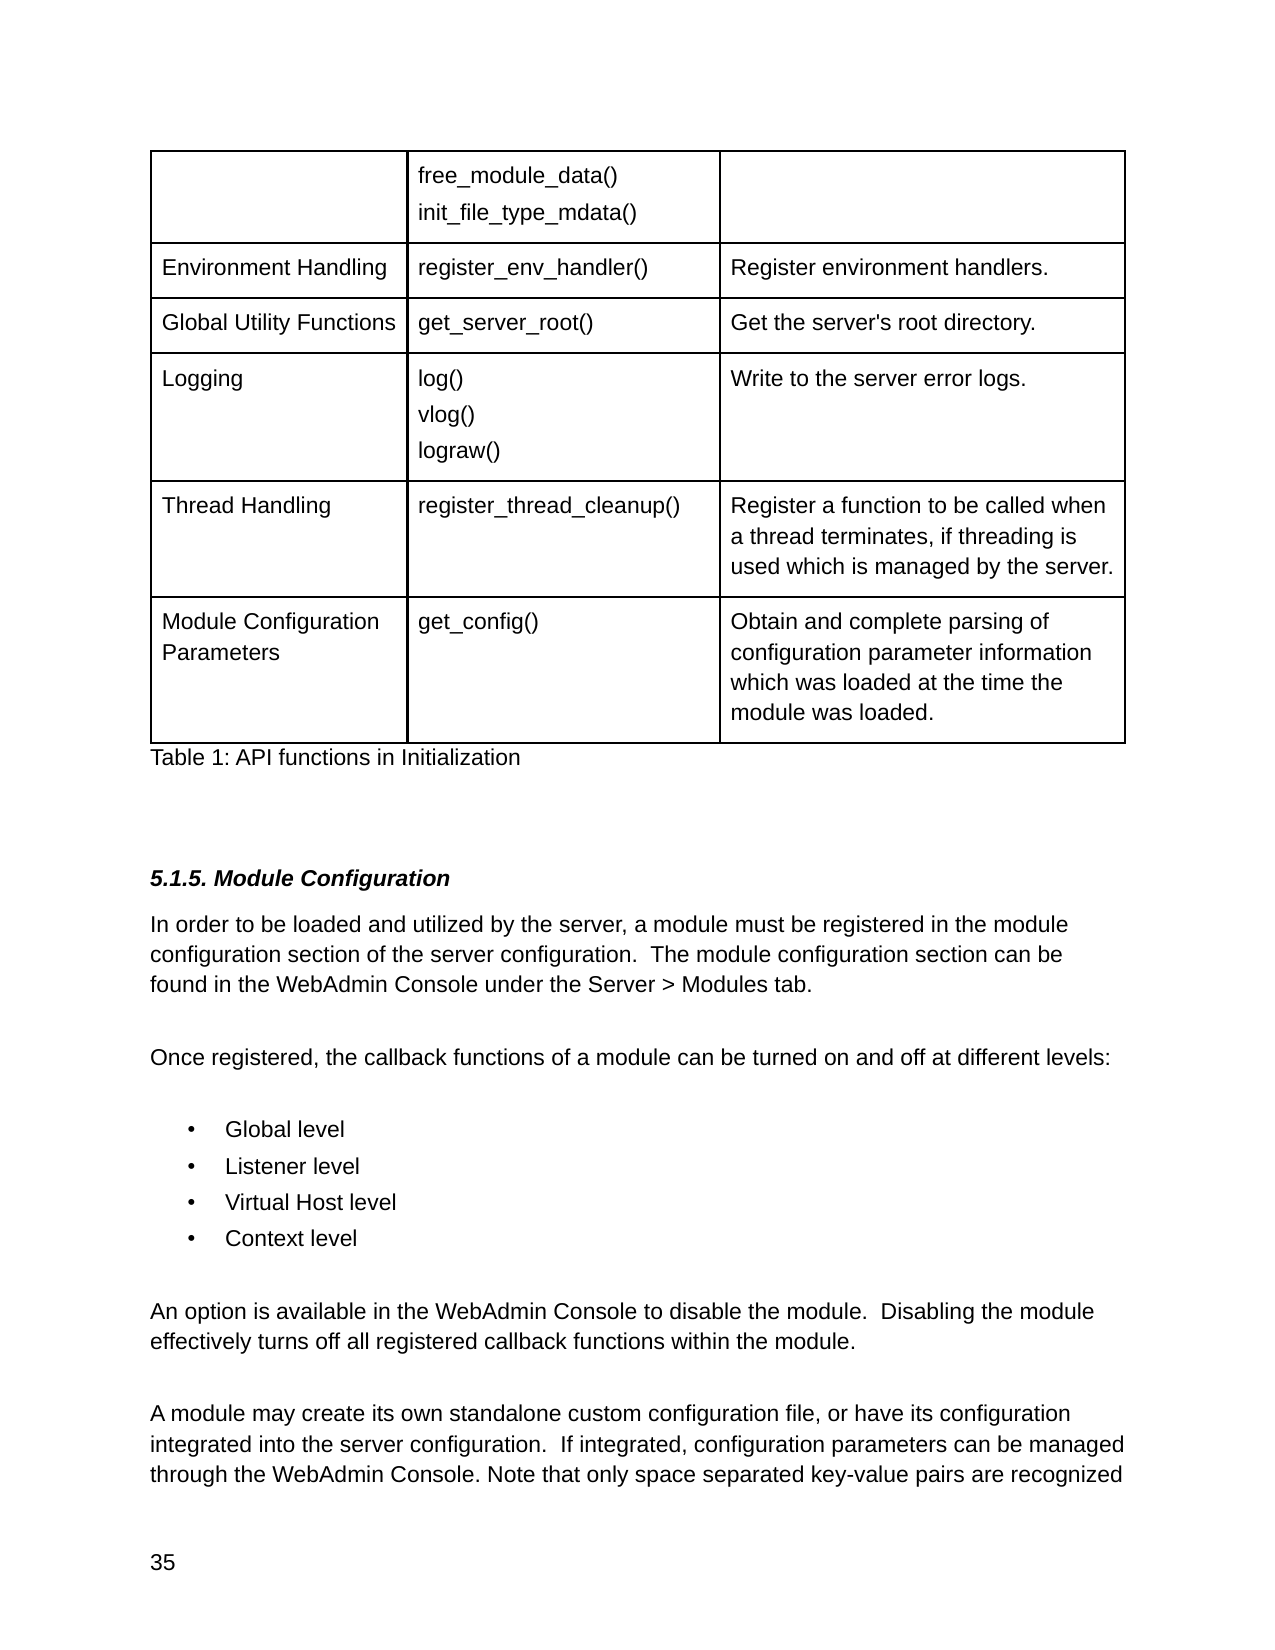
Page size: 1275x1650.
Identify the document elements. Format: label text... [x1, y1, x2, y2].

table_cell Module Configuration Parameters [152, 598, 406, 742]
table_cell Get the server's root directory. [721, 299, 1124, 352]
table_cell Obtain and complete parsing of configuration parameter information which was loaded at the time the module was loaded. [721, 598, 1124, 742]
table_cell Register a function to be called when a thread terminates, if threading is used which is managed by the server. [721, 482, 1124, 596]
table_cell Environment Handling [152, 244, 406, 297]
table_cell [152, 152, 406, 242]
table_cell Logging [152, 354, 406, 480]
text In order to be loaded and utilized by the server, a module must be registered in the module configuration section of the server configuration. The module configuration section can be found in the WebAdmin Console under the Server > Modules tab. [150, 911, 1125, 998]
list Context level [187, 1225, 1125, 1251]
list Listener level [187, 1153, 1125, 1179]
table_cell log() vlog() lograw() [409, 354, 719, 480]
table_cell get_server_root() [409, 299, 719, 352]
table_cell register_env_handler() [409, 244, 719, 297]
list Virtual Host level [187, 1189, 1125, 1215]
table_cell Register environment handlers. [721, 244, 1124, 297]
text A module may create its own standalone custom configuration file, or have its configuration integrated into the server configuration. If integrated, configuration parameters can be managed through the WebAdmin Console. Note that only space separated key-value pairs are recognized [150, 1400, 1125, 1487]
table_cell Thread Handling [152, 482, 406, 596]
list Global level [187, 1116, 1125, 1143]
table_cell free_module_data() init_file_type_mdata() [409, 152, 719, 242]
table_cell get_config() [409, 598, 719, 742]
table_cell [721, 152, 1124, 242]
text An option is available in the WebAdmin Console to disable the module. Disabling the module effectively turns off all registered callback functions within the module. [150, 1298, 1125, 1354]
subtitle 5.1.5. Module Configuration [150, 865, 1125, 892]
text Table 1: API functions in Initialization [150, 744, 1125, 770]
text Once registered, the callback functions of a module can be turned on and off at different levels: [150, 1044, 1125, 1070]
table_cell Global Utility Functions [152, 299, 406, 352]
table_cell Write to the server error logs. [721, 354, 1124, 480]
table_cell register_thread_cleanup() [409, 482, 719, 596]
